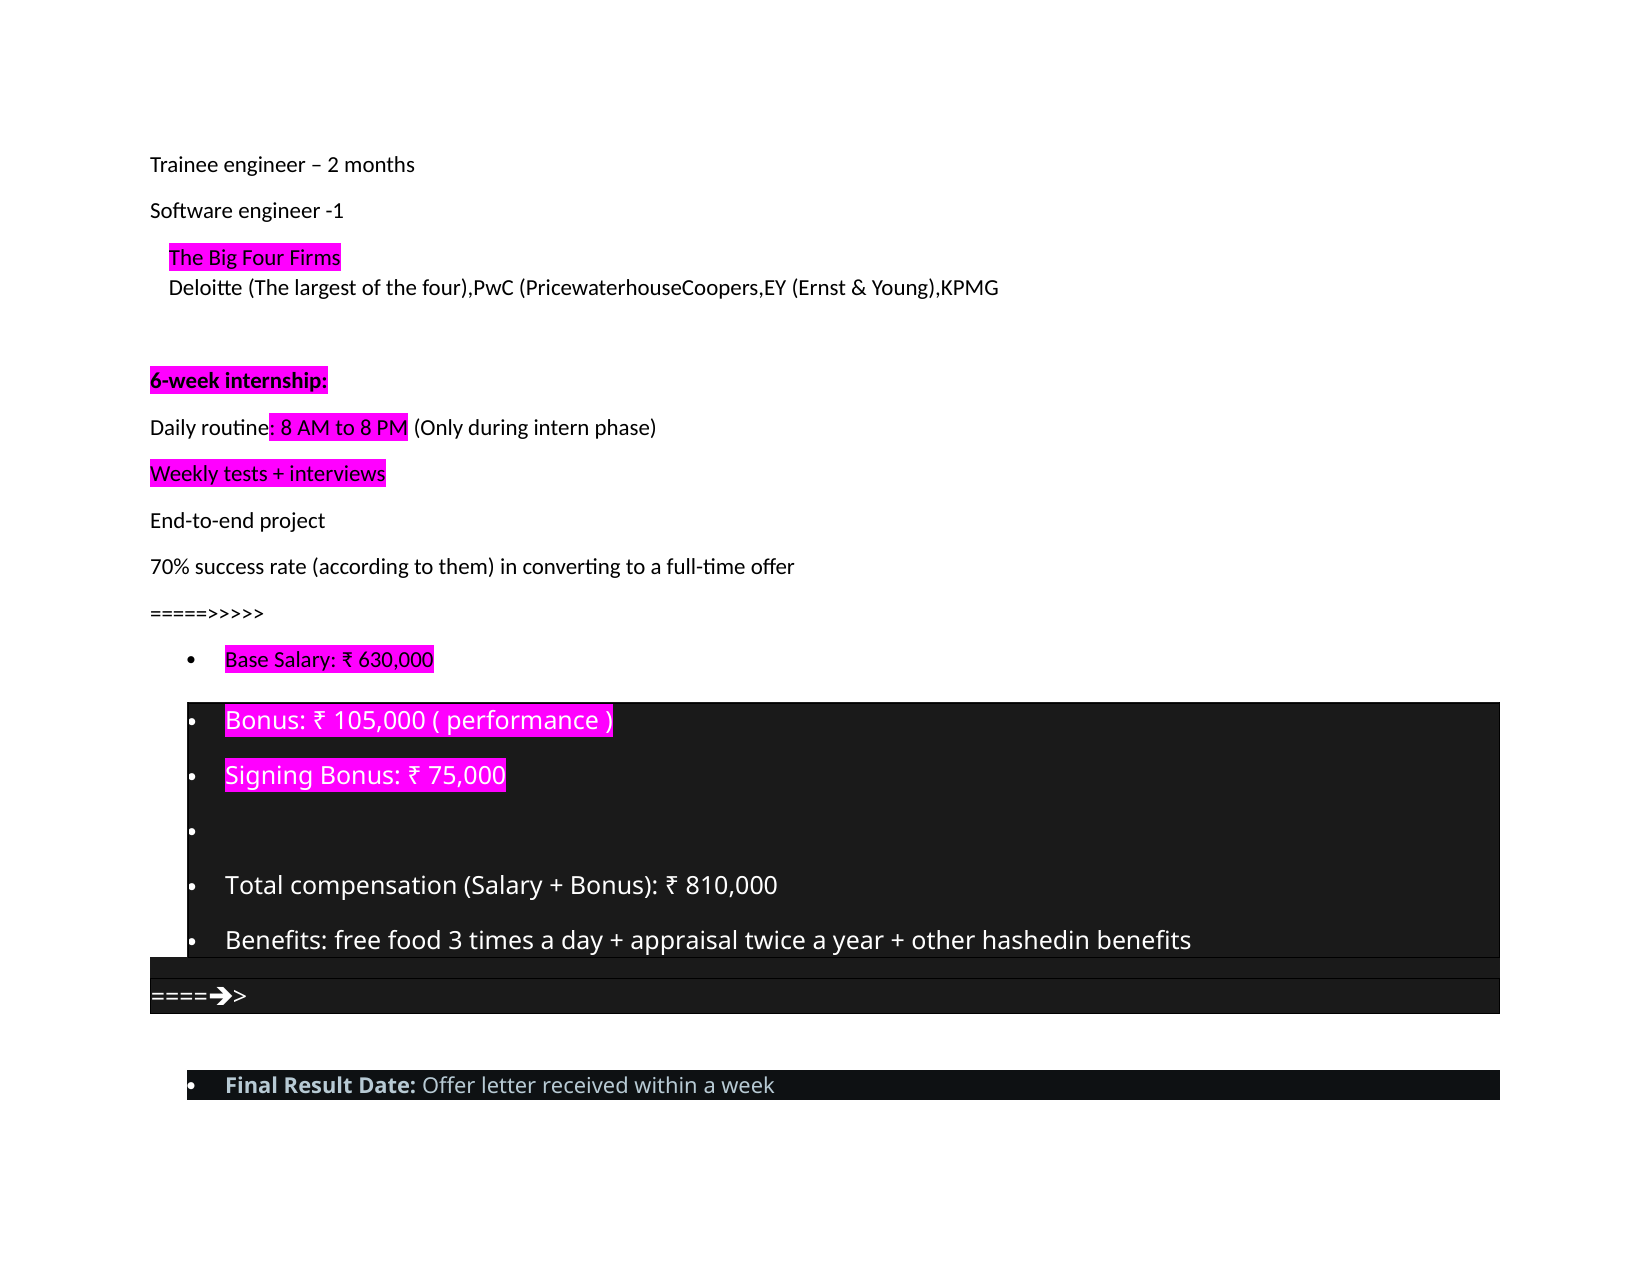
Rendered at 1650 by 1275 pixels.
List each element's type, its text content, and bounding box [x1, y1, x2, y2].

list Base Salary: ₹ 630,000 [187, 645, 1500, 673]
list Total compensation (Salary + Bonus): ₹ 810,000 [189, 867, 1499, 902]
list Signing Bonus: ₹ 75,000 [189, 757, 1499, 792]
text Software engineer -1 [150, 197, 1500, 224]
text Trainee engineer – 2 months [150, 150, 1500, 178]
text 70% success rate (according to them) in converting to a full-time offer [150, 552, 1500, 580]
table_header The Big Four Firms Deloitte (The largest of the four),PwC (PricewaterhouseCoopers,EY (Ernst & Young),KPMG [150, 243, 1650, 319]
text Daily routine: 8 AM to 8 PM (Only during intern phase) [150, 413, 1500, 441]
text ====> [151, 979, 1499, 1013]
text End-to-end project [150, 506, 1500, 534]
list Benefits: free food 3 times a day + appraisal twice a year + other hashedin benefits [189, 922, 1499, 957]
list Final Result Date: Offer letter received within a week [187, 1070, 1500, 1100]
text =====>>>>> [150, 599, 1500, 627]
text 6-week internship: [150, 366, 1500, 394]
text Weekly tests + interviews [150, 459, 1500, 487]
list Bonus: ₹ 105,000 ( performance ) [189, 704, 1499, 737]
